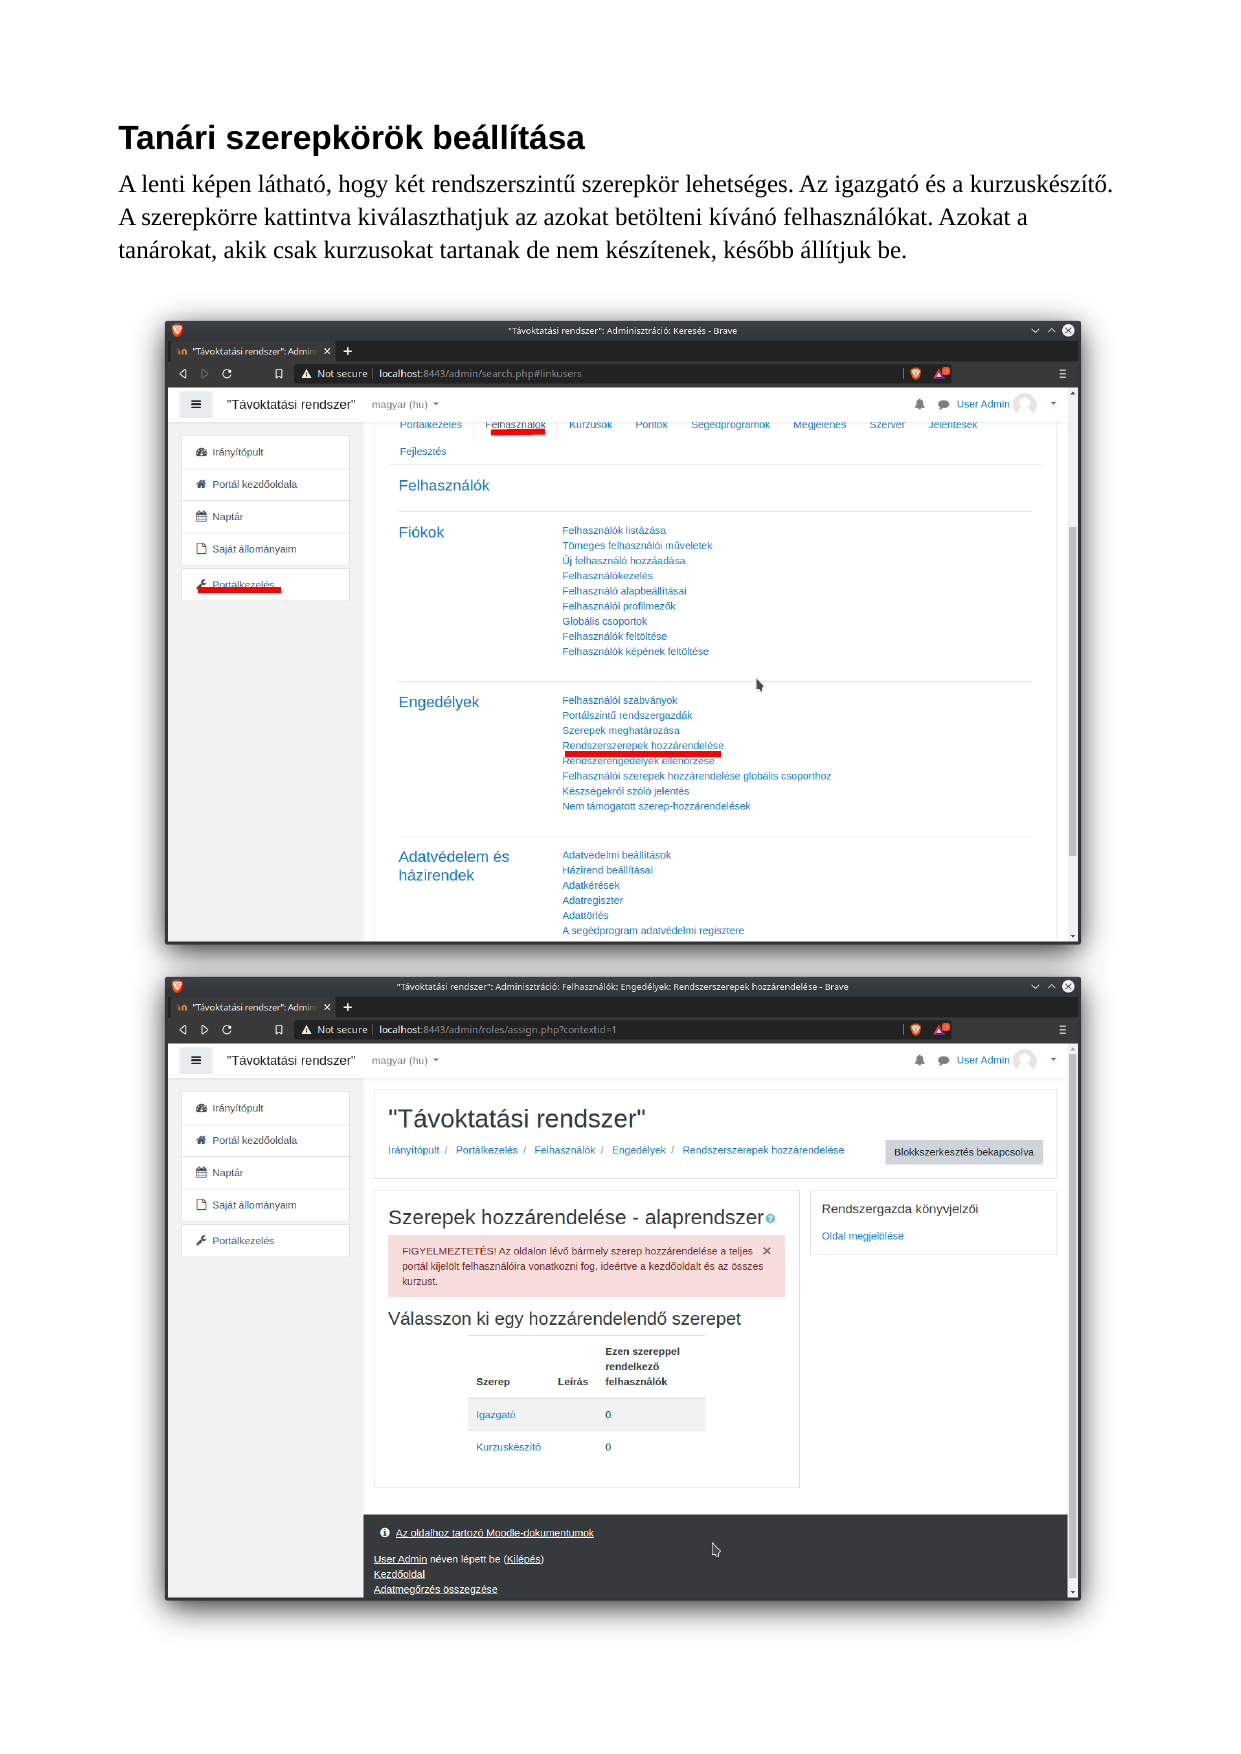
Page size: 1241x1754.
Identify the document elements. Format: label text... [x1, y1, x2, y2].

picture [121, 284, 1125, 1653]
subtitle Tanári szerepkörök beállítása [118, 118, 1122, 157]
text A lenti képen látható, hogy két rendszerszintű szerepkör lehetséges. Az igazgató és a kurzuskészítő. A szerepkörre kattintva kiválaszthatjuk az azokat betölteni kívánó felhasználókat. Azokat a tanárokat, akik csak kurzusokat tartanak de nem készítenek, később állítjuk be. [118, 169, 1122, 264]
